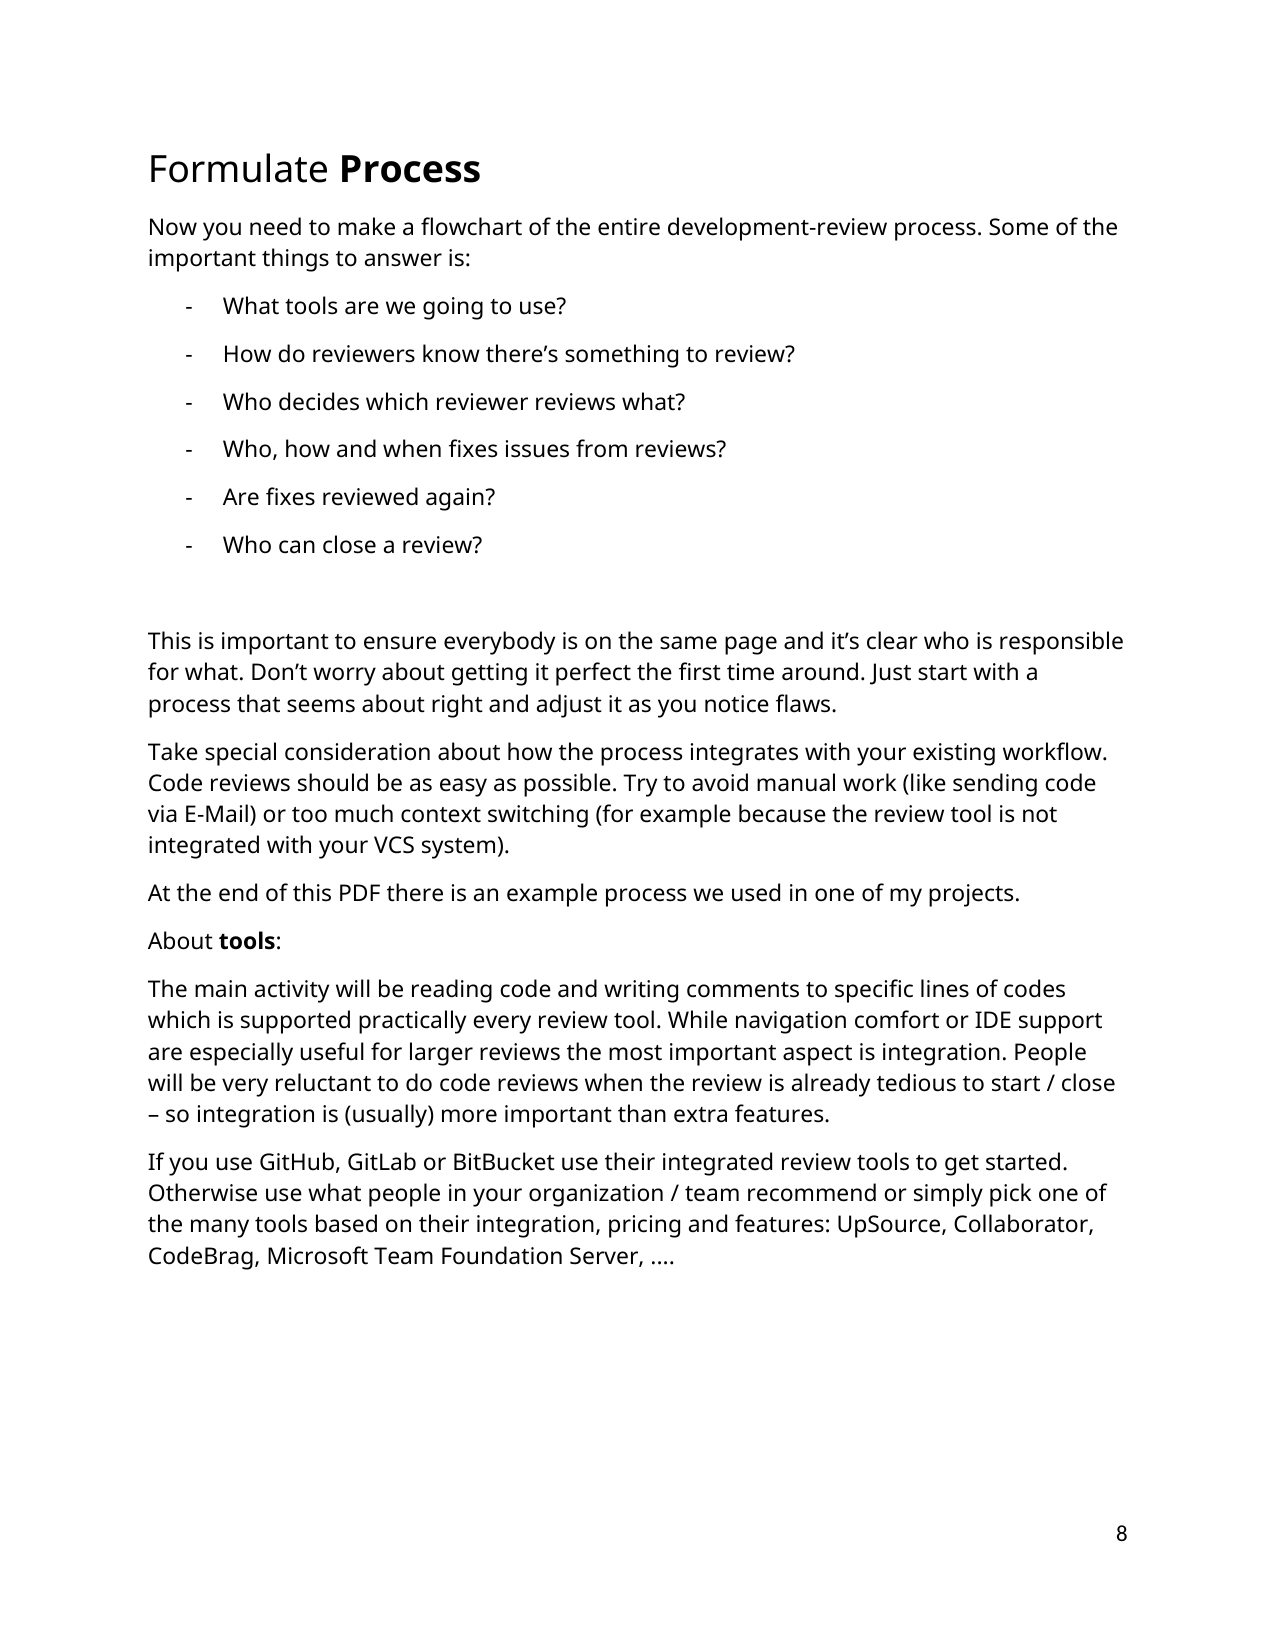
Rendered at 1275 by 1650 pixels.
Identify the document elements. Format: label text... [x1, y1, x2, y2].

list Who can close a review? [185, 529, 1127, 560]
text The main activity will be reading code and writing comments to specific lines of codes which is supported practically every review tool. While navigation comfort or IDE support are especially useful for larger reviews the most important aspect is integration. People will be very reluctant to do code reviews when the review is already tedious to start / close – so integration is (usually) more important than extra features. [148, 973, 1127, 1129]
text If you use GitHub, GitLab or BitBucket use their integrated review tools to get started. Otherwise use what people in your organization / team recommend or simply pick one of the many tools based on their integration, pricing and features: UpSource, Collaborator, CodeBrag, Microsoft Team Foundation Server, .... [148, 1146, 1127, 1271]
text About tools: [148, 925, 1127, 956]
text Formulate Process [148, 143, 1127, 194]
text At the end of this PDF there is an example process we used in one of my projects. [148, 877, 1127, 908]
text Take special consideration about how the process integrates with your existing workflow. Code reviews should be as easy as possible. Try to avoid manual work (like sending code via E-Mail) or too much context switching (for example because the review tool is not integrated with your VCS system). [148, 735, 1127, 860]
list Are fixes reviewed again? [185, 481, 1127, 512]
text Now you need to make a flowchart of the entire development-review process. Some of the important things to answer is: [148, 210, 1127, 273]
list Who, how and when fixes issues from reviews? [185, 433, 1127, 464]
list Who decides which reviewer reviews what? [185, 385, 1127, 417]
text This is important to ensure everybody is on the same page and it’s clear who is responsible for what. Don’t worry about getting it perfect the first time around. Just start with a process that seems about right and adjust it as you notice flaws. [148, 625, 1127, 719]
list What tools are we going to use? [185, 289, 1127, 321]
list How do reviewers know there’s something to review? [185, 337, 1127, 369]
